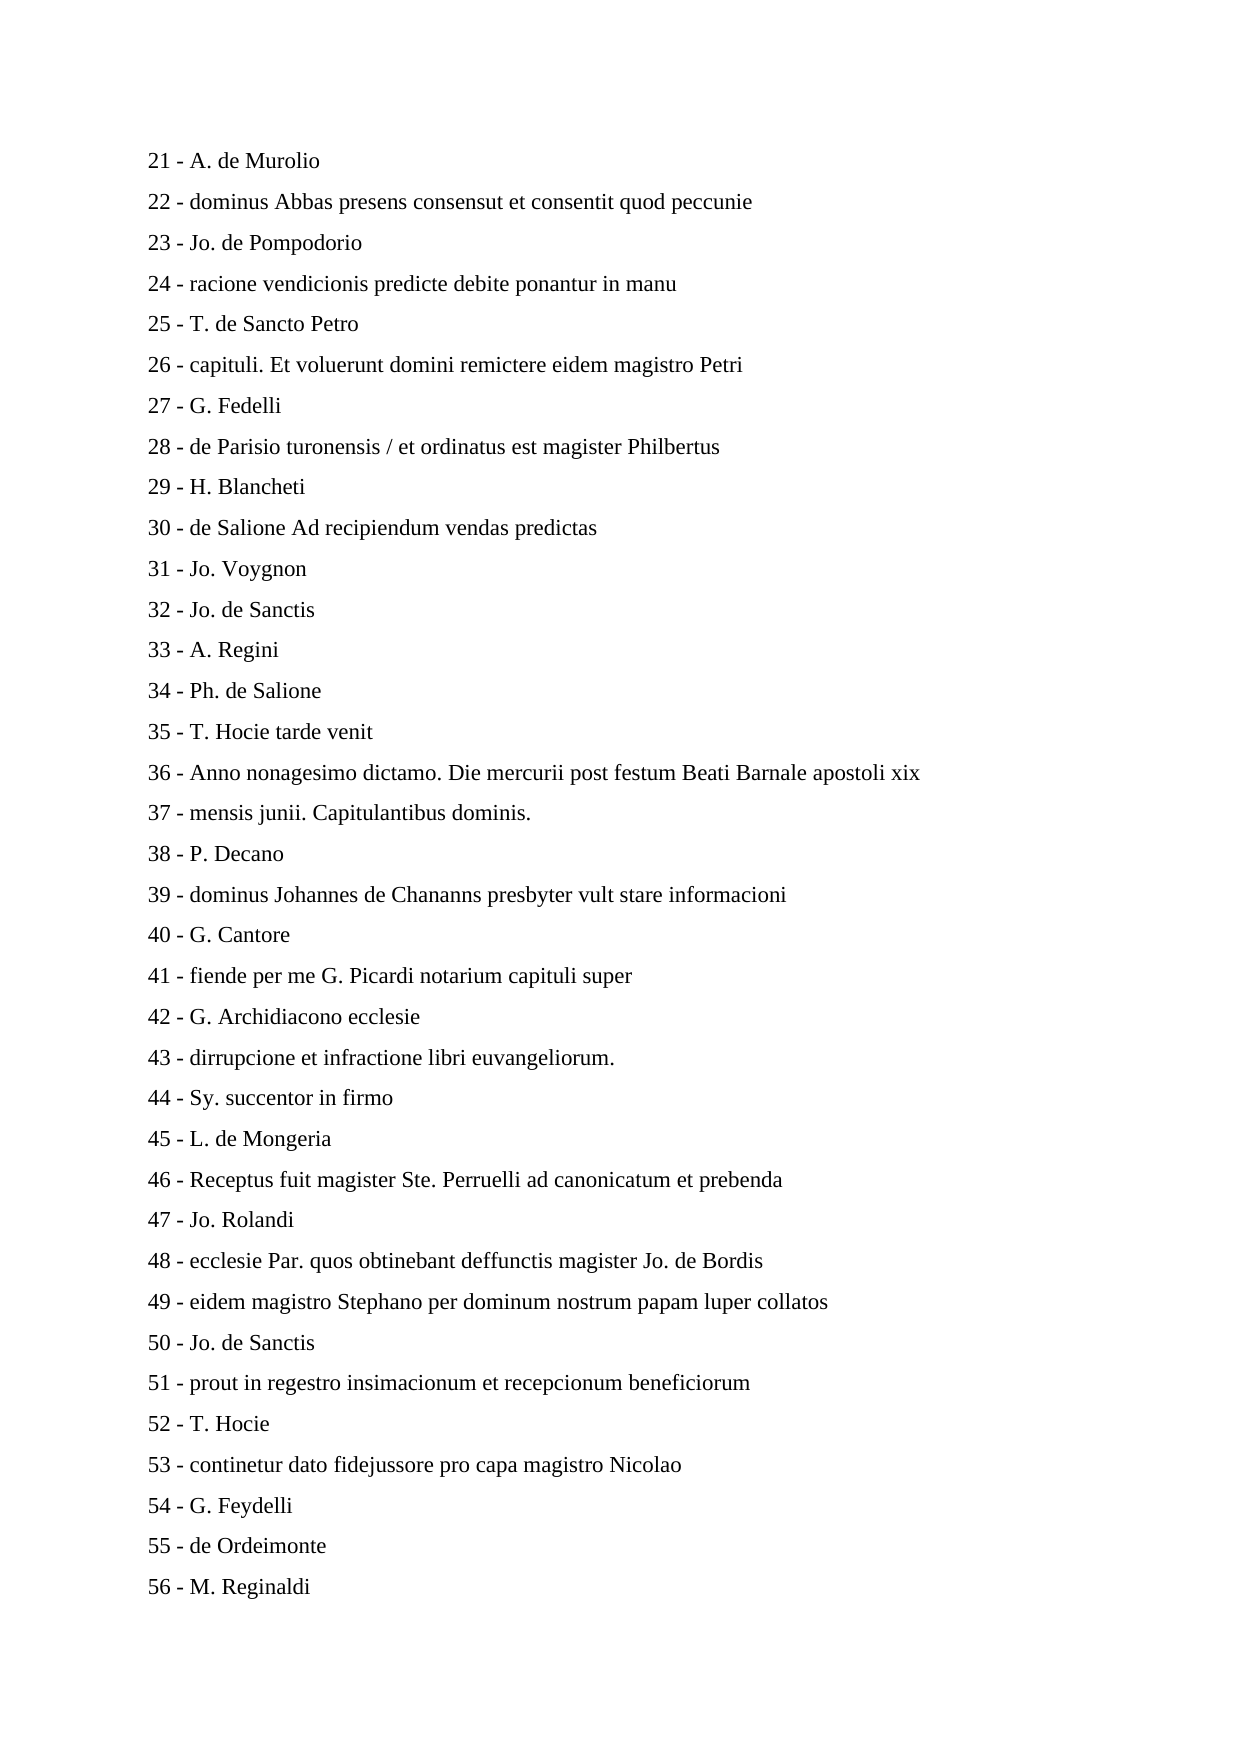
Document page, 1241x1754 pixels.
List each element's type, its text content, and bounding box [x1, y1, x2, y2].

text 28 - de Parisio turonensis / et ordinatus est magister Philbertus [148, 433, 1093, 459]
text 50 - Jo. de Sanctis [148, 1329, 1093, 1355]
text 37 - mensis junii. Capitulantibus dominis. [148, 799, 1093, 826]
text 46 - Receptus fuit magister Ste. Perruelli ad canonicatum et prebenda [148, 1166, 1093, 1192]
text 48 - ecclesie Par. quos obtinebant deffunctis magister Jo. de Bordis [148, 1247, 1093, 1274]
text 30 - de Salione Ad recipiendum vendas predictas [148, 514, 1093, 541]
text 45 - L. de Mongeria [148, 1125, 1093, 1151]
text 47 - Jo. Rolandi [148, 1207, 1093, 1233]
text 23 - Jo. de Pompodorio [148, 229, 1093, 255]
text 27 - G. Fedelli [148, 392, 1093, 418]
text 42 - G. Archidiacono ecclesie [148, 1003, 1093, 1029]
text 41 - fiende per me G. Picardi notarium capituli super [148, 962, 1093, 988]
text 35 - T. Hocie tarde venit [148, 718, 1093, 744]
text 51 - prout in regestro insimacionum et recepcionum beneficiorum [148, 1369, 1093, 1396]
text 36 - Anno nonagesimo dictamo. Die mercurii post festum Beati Barnale apostoli xix [148, 758, 1093, 785]
text 26 - capituli. Et voluerunt domini remictere eidem magistro Petri [148, 351, 1093, 378]
text 24 - racione vendicionis predicte debite ponantur in manu [148, 270, 1093, 296]
text 49 - eidem magistro Stephano per dominum nostrum papam luper collatos [148, 1288, 1093, 1314]
text 56 - M. Reginaldi [148, 1573, 1093, 1599]
text 54 - G. Feydelli [148, 1492, 1093, 1518]
text 33 - A. Regini [148, 636, 1093, 663]
text 22 - dominus Abbas presens consensut et consentit quod peccunie [148, 188, 1093, 215]
text 52 - T. Hocie [148, 1410, 1093, 1437]
text 53 - continetur dato fidejussore pro capa magistro Nicolao [148, 1451, 1093, 1477]
text 32 - Jo. de Sanctis [148, 596, 1093, 622]
text 34 - Ph. de Salione [148, 677, 1093, 703]
text 29 - H. Blancheti [148, 473, 1093, 500]
text 44 - Sy. succentor in firmo [148, 1084, 1093, 1111]
text 25 - T. de Sancto Petro [148, 311, 1093, 337]
text 40 - G. Cantore [148, 921, 1093, 948]
text 38 - P. Decano [148, 840, 1093, 866]
text 31 - Jo. Voygnon [148, 555, 1093, 581]
text 43 - dirrupcione et infractione libri euvangeliorum. [148, 1044, 1093, 1070]
text 39 - dominus Johannes de Chananns presbyter vult stare informacioni [148, 881, 1093, 907]
text 21 - A. de Murolio [148, 148, 1093, 174]
text 55 - de Ordeimonte [148, 1532, 1093, 1559]
